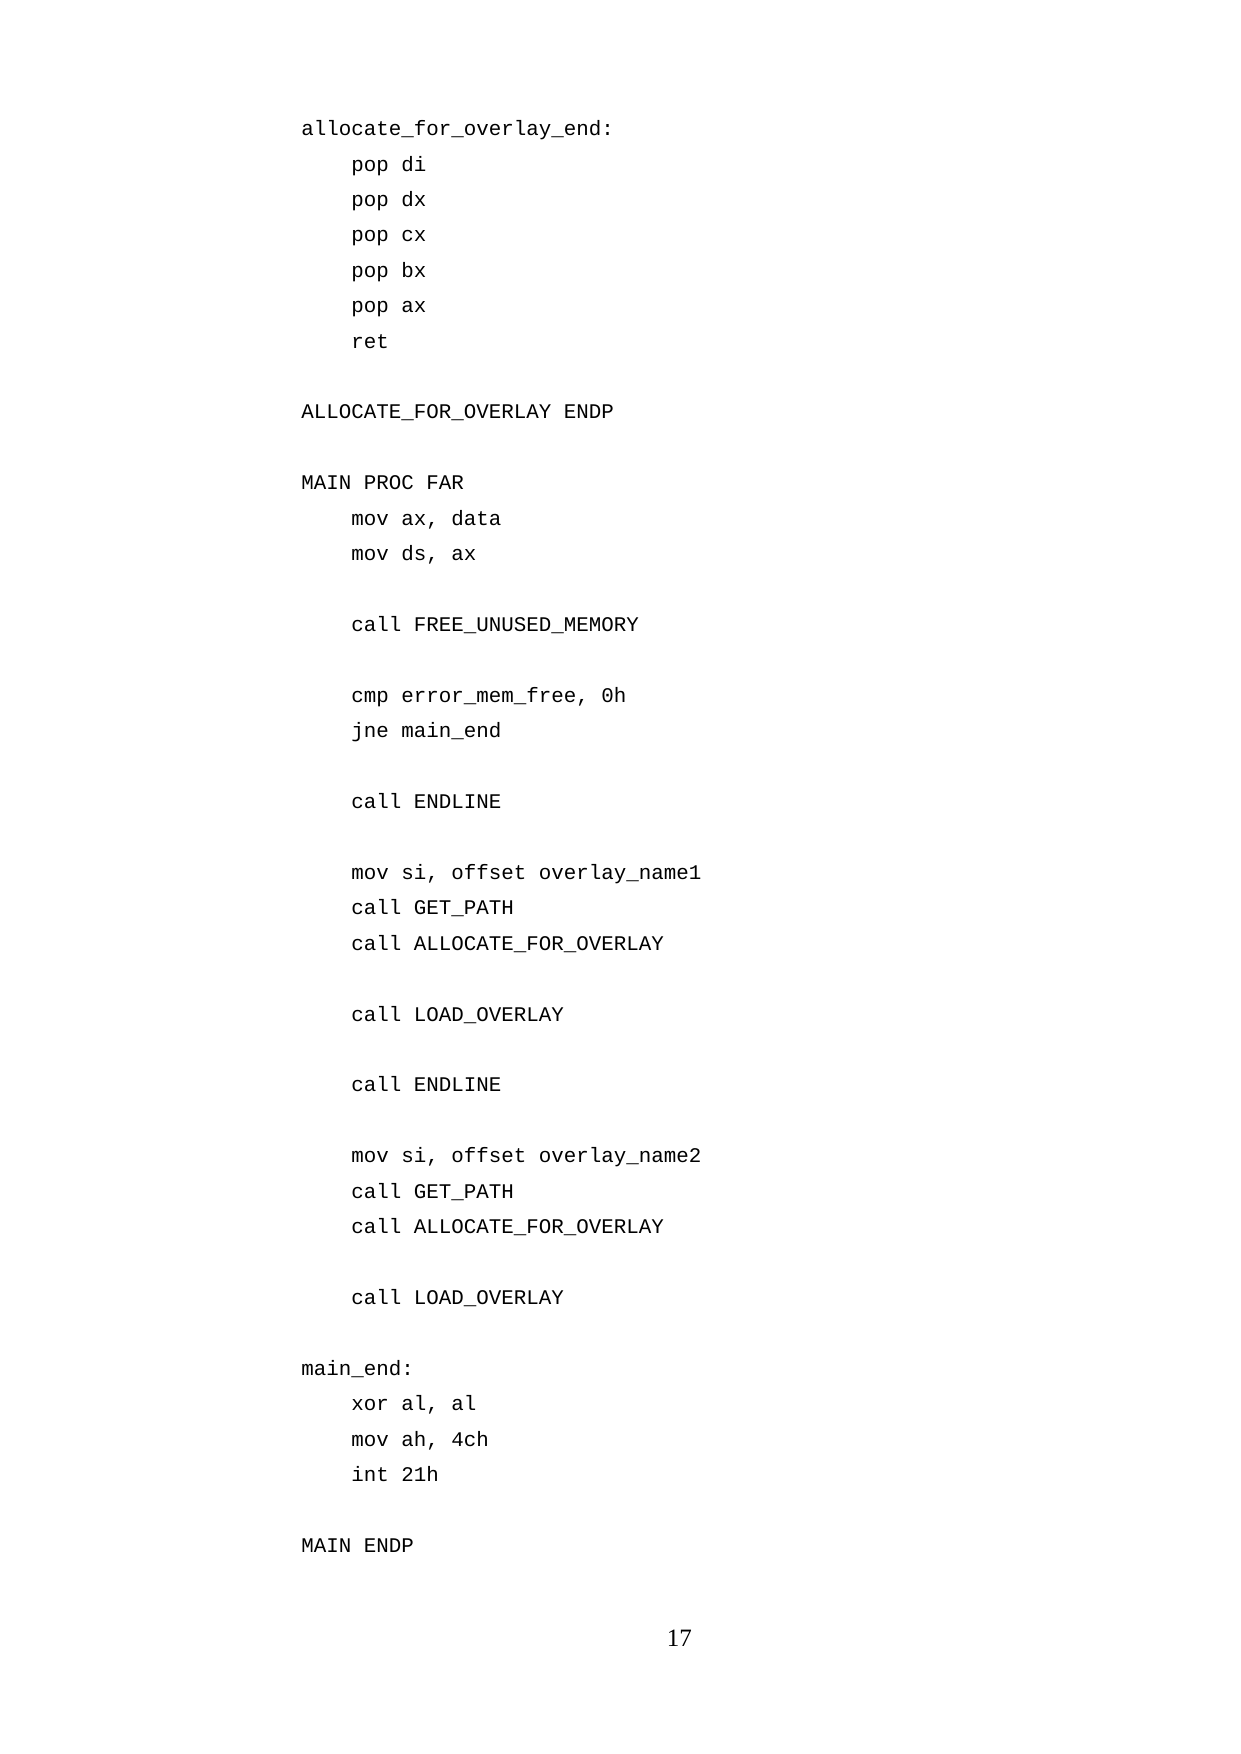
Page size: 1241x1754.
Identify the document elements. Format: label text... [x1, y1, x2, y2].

text xor al, al [177, 1393, 1181, 1417]
text main_end: [177, 1358, 1181, 1381]
text mov si, offset overlay_name2 [177, 1145, 1181, 1169]
text mov ds, ax [177, 543, 1181, 567]
text call ENDLINE [177, 1074, 1181, 1098]
text jne main_end [177, 720, 1181, 744]
text MAIN ENDP [177, 1535, 1181, 1558]
text call FREE_UNUSED_MEMORY [177, 614, 1181, 638]
text pop bx [177, 260, 1181, 283]
text call ALLOCATE_FOR_OVERLAY [177, 933, 1181, 956]
text int 21h [177, 1464, 1181, 1488]
text call GET_PATH [177, 1181, 1181, 1204]
text pop ax [177, 295, 1181, 319]
text ALLOCATE_FOR_OVERLAY ENDP [177, 401, 1181, 425]
text pop cx [177, 224, 1181, 248]
text call ALLOCATE_FOR_OVERLAY [177, 1216, 1181, 1240]
text mov ax, data [177, 508, 1181, 531]
text pop di [177, 153, 1181, 177]
text call LOAD_OVERLAY [177, 1003, 1181, 1027]
text allocate_for_overlay_end: [177, 118, 1181, 142]
text MAIN PROC FAR [177, 472, 1181, 496]
text mov si, offset overlay_name1 [177, 862, 1181, 886]
text ret [177, 331, 1181, 354]
text call GET_PATH [177, 897, 1181, 921]
text cmp error_mem_free, 0h [177, 685, 1181, 708]
text call ENDLINE [177, 791, 1181, 815]
text pop dx [177, 189, 1181, 213]
text call LOAD_OVERLAY [177, 1287, 1181, 1311]
text mov ah, 4ch [177, 1428, 1181, 1452]
